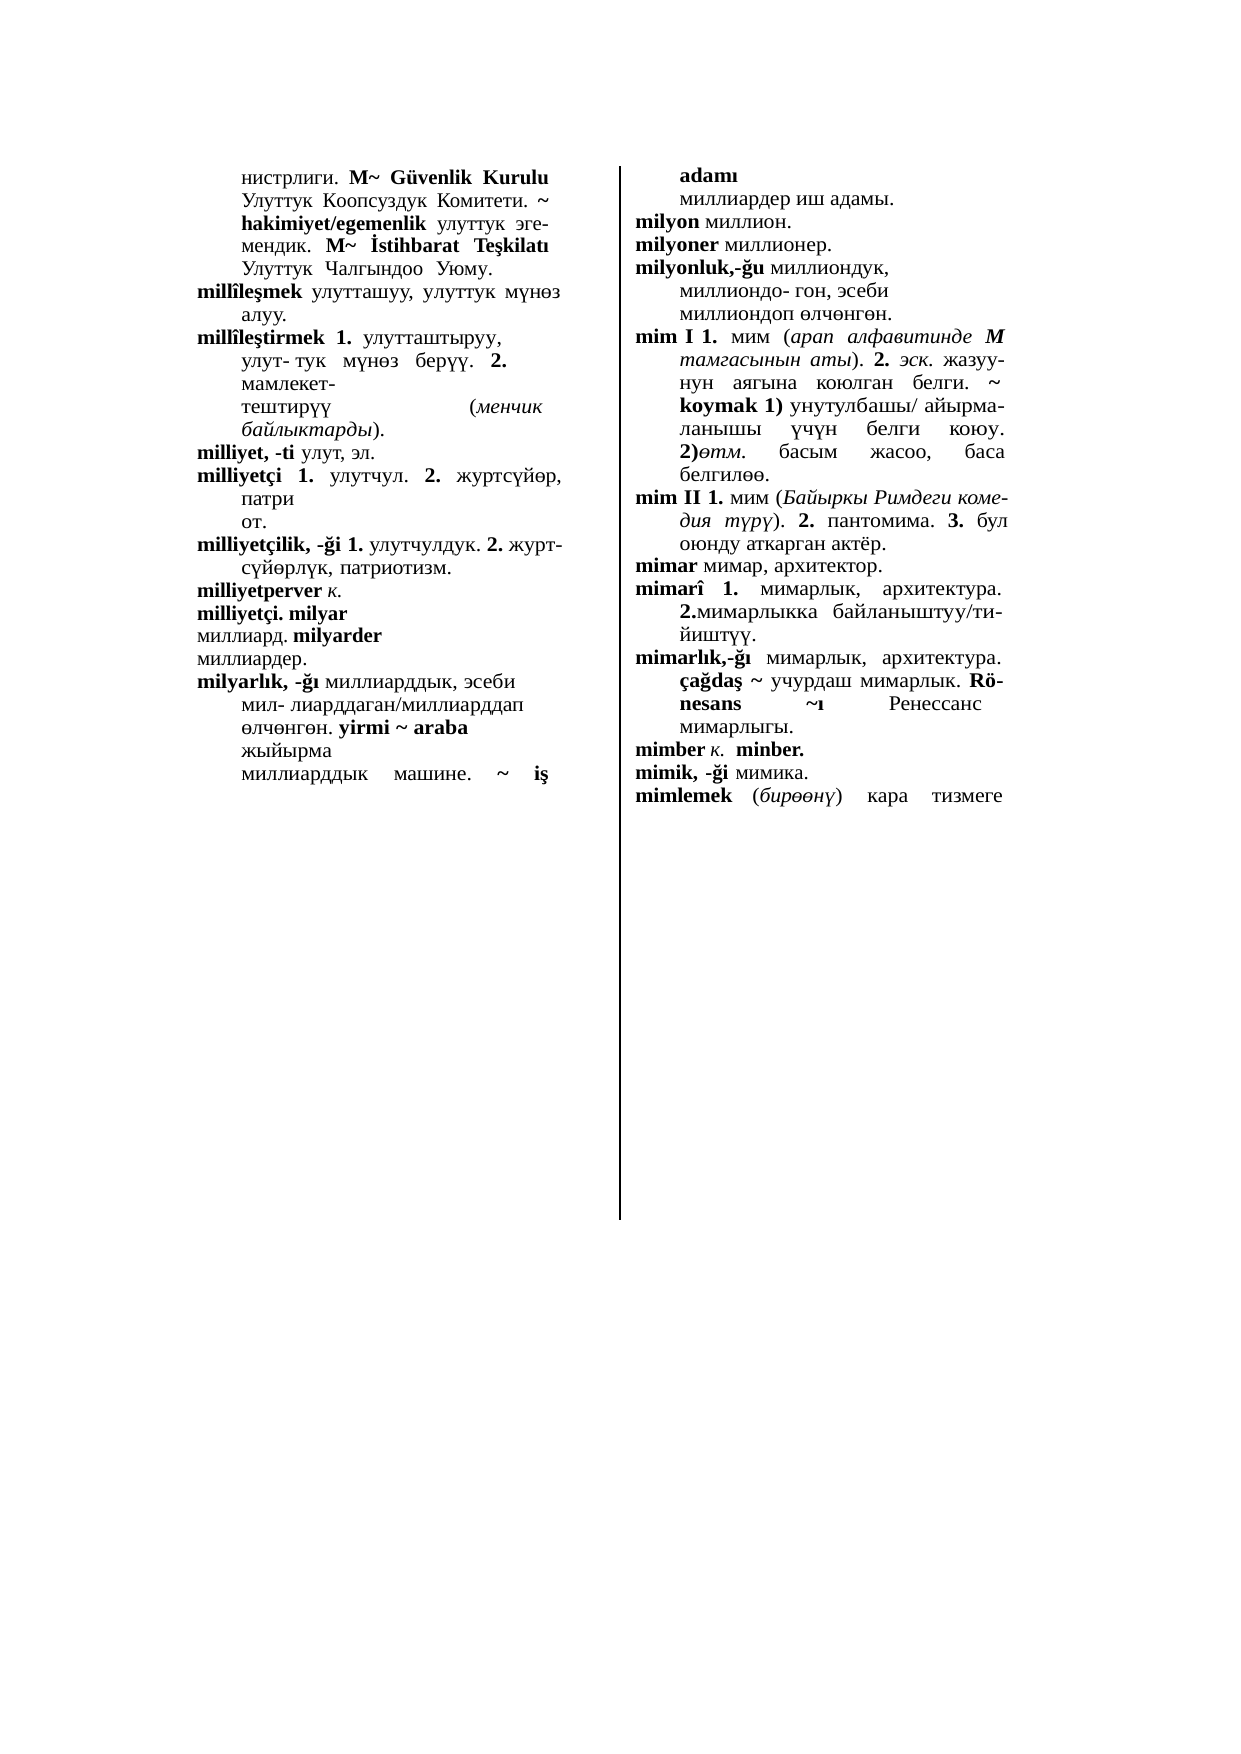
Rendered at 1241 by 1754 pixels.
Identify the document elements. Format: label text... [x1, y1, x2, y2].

text миллиардер иш адамы. [679, 187, 896, 210]
text milyarlık, -ğı миллиарддык, эсеби мил- лиарддаган/миллиарддап өлчөнгөн. yirmi ~ araba жыйырма [197, 671, 548, 762]
text adamı [679, 164, 1005, 187]
text milyoner миллионер. [635, 233, 1065, 256]
text çağdaş ~ учурдаш мимарлык. Rö- [679, 669, 1004, 692]
text milyon миллион. [635, 210, 1065, 233]
text milyonluk,-ğu миллиондук, миллиондо- гон, эсеби миллиондоп өлчөнгөн. [635, 256, 1005, 325]
text milliyetçi 1. улутчул. 2. журтсүйөр, [197, 464, 609, 487]
text 2.мимарлыкка байланыштуу/ти- [679, 600, 1005, 623]
text milliyet, -ti улут, эл. [197, 441, 604, 464]
text millîleştirmek 1. улутташтыруу, улут- тук мүнөз берүү. 2. мамлекет- [197, 326, 548, 395]
text milliyetperver к. milliyetçi. milyar миллиард. milyarder миллиардер. [197, 579, 424, 670]
text nesans ~ı Ренессанс мимарлыгы. [679, 692, 982, 738]
text mim II 1. мим (Байыркы Римдеги коме- дия түрү). 2. пантомима. 3. бул оюнду аткарган актёр. [635, 486, 1008, 554]
text mimber к. minber. mimik, -ği мимика. [635, 738, 867, 784]
text milliyetçilik, -ği 1. улутчулдук. 2. журт- сүйөрлүк, патриотизм. [197, 533, 579, 579]
text нистрлиги. M~ Güvenlik Kurulu Улуттук Коопсуздук Комитети. ~ hakimiyet/egemenlik улуттук эге- мендик. M~ İstihbarat Teşkilatı Улуттук Чалгындоо Уюму. [241, 164, 549, 280]
text mimar мимар, архитектор. [635, 554, 1065, 577]
text mim I 1. мим (арап алфавитинде М тамгасынын аты). 2. эск. жазуу- нун аягына коюлган белги. ~ [635, 325, 1005, 394]
text йиштүү. [679, 623, 758, 646]
text millîleşmek улутташуу, улуттук мүнөз алуу. [197, 281, 590, 326]
text тештирүү (менчик байлыктарды). [241, 395, 542, 441]
text mimlemek (бирөөнү) кара тизмеге [635, 784, 1065, 807]
text koymak 1) унутулбашы/ айырма- ланышы үчүн белги коюу. 2)өтм. басым жасоо, баса белгилөө. [679, 394, 1005, 486]
text патриот. [241, 487, 304, 533]
text mimarlık,-ğı мимарлык, архитектура. [635, 646, 1065, 669]
text миллиарддык машине. ~ iş [241, 762, 549, 785]
text mimarî 1. мимарлык, архитектура. [635, 577, 1065, 600]
